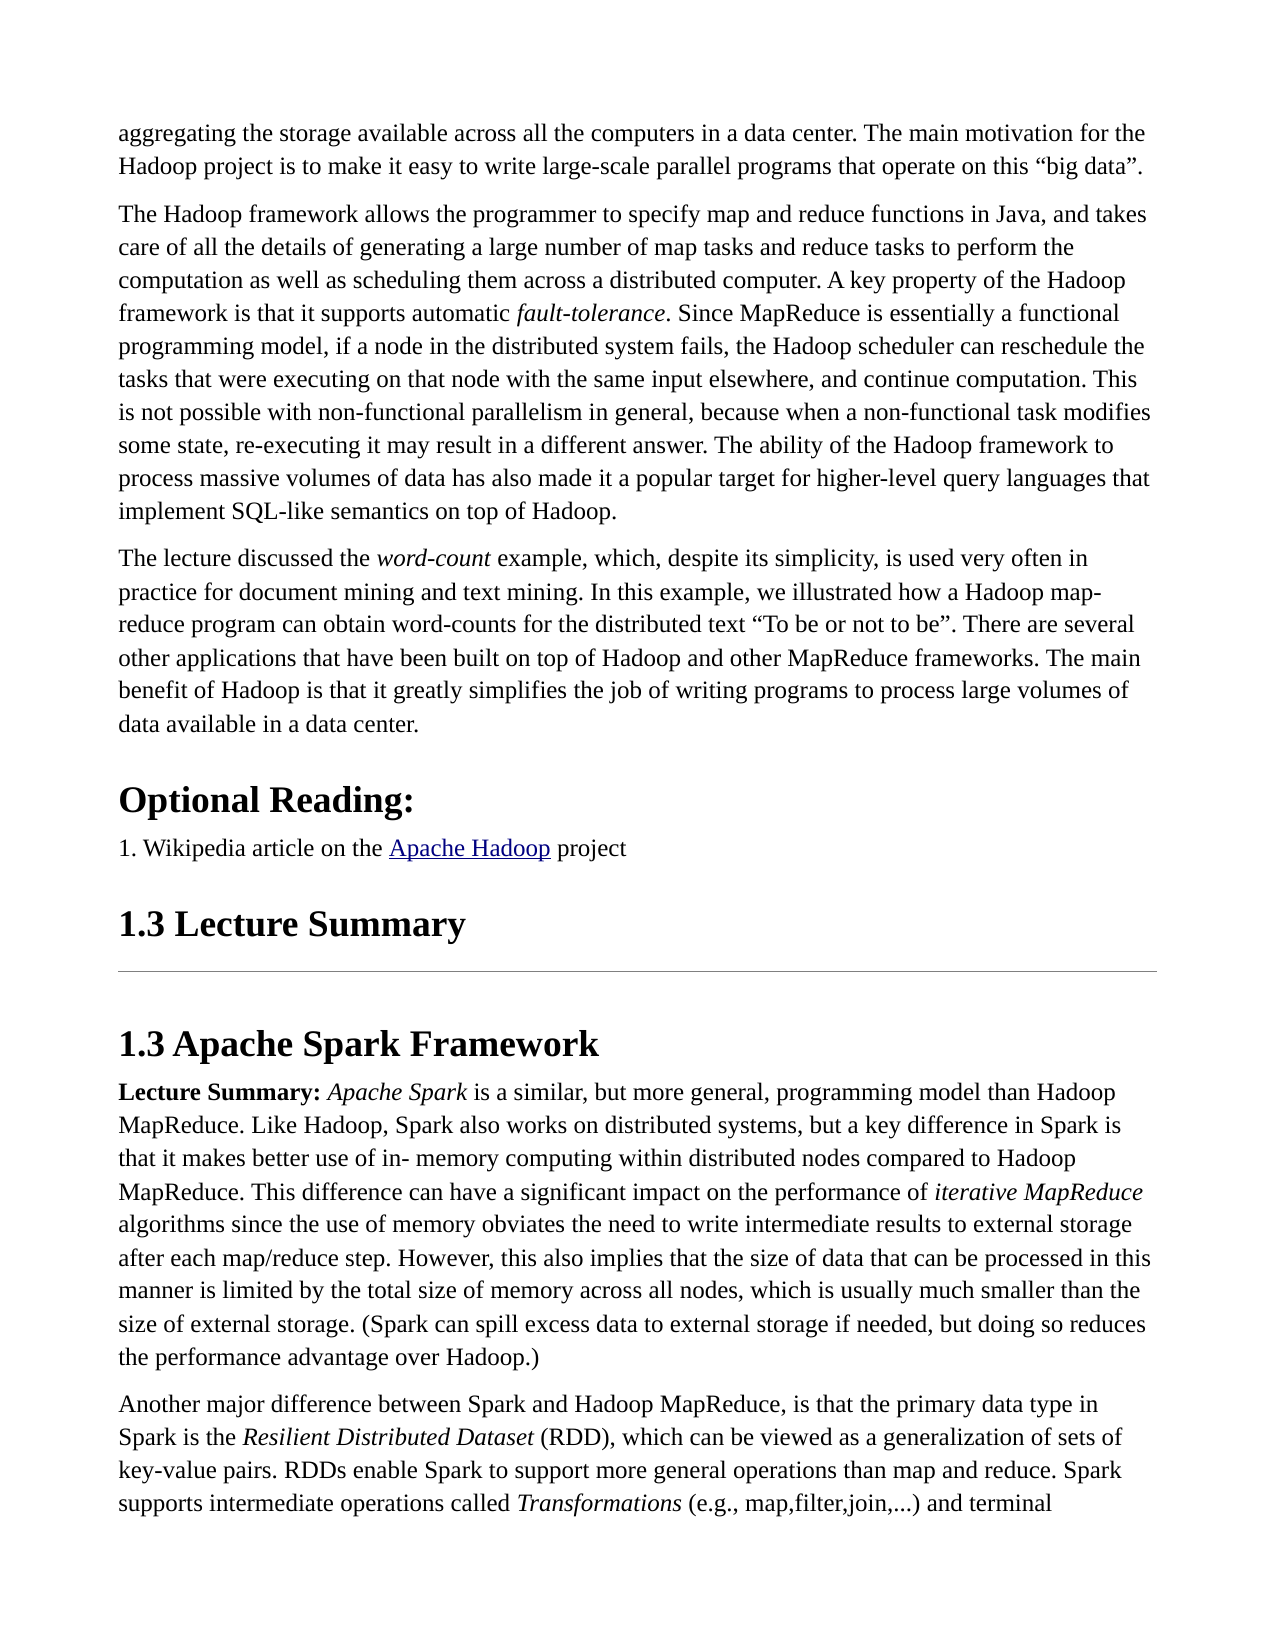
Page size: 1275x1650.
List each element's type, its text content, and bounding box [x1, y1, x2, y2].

subtitle Optional Reading: [118, 777, 1157, 820]
text Another major difference between Spark and Hadoop MapReduce, is that the primary data type in Spark is the Resilient Distributed Dataset (RDD), which can be viewed as a generalization of sets of key-value pairs. RDDs enable Spark to support more general operations than map and reduce. Spark supports intermediate operations called Transformations (e.g., map,filter,join,...) and terminal [118, 1389, 1157, 1517]
text The lecture discussed the word-count example, which, despite its simplicity, is used very often in practice for document mining and text mining. In this example, we illustrated how a Hadoop map-reduce program can obtain word-counts for the distributed text “To be or not to be”. There are several other applications that have been built on top of Hadoop and other MapReduce frameworks. The main benefit of Hadoop is that it greatly simplifies the job of writing programs to process large volumes of data available in a data center. [118, 543, 1157, 737]
text Lecture Summary: Apache Spark is a similar, but more general, programming model than Hadoop MapReduce. Like Hadoop, Spark also works on distributed systems, but a key difference in Spark is that it makes better use of in- memory computing within distributed nodes compared to Hadoop MapReduce. This difference can have a significant impact on the performance of iterative MapReduce algorithms since the use of memory obviates the need to write intermediate results to external storage after each map/reduce step. However, this also implies that the size of data that can be processed in this manner is limited by the total size of memory across all nodes, which is usually much smaller than the size of external storage. (Spark can spill excess data to external storage if needed, but doing so reduces the performance advantage over Hadoop.) [118, 1077, 1157, 1370]
text The Hadoop framework allows the programmer to specify map and reduce functions in Java, and takes care of all the details of generating a large number of map tasks and reduce tasks to perform the computation as well as scheduling them across a distributed computer. A key property of the Hadoop framework is that it supports automatic fault-tolerance. Since MapReduce is essentially a functional programming model, if a node in the distributed system fails, the Hadoop scheduler can reschedule the tasks that were executing on that node with the same input elsewhere, and continue computation. This is not possible with non-functional parallelism in general, because when a non-functional task modifies some state, re-executing it may result in a different answer. The ability of the Hadoop framework to process massive volumes of data has also made it a popular target for higher-level query languages that implement SQL-like semantics on top of Hadoop. [118, 199, 1157, 525]
text 1. Wikipedia article on the Apache Hadoop project [118, 833, 1157, 861]
subtitle 1.3 Lecture Summary [118, 901, 1157, 944]
text aggregating the storage available across all the computers in a data center. The main motivation for the Hadoop project is to make it easy to write large-scale parallel programs that operate on this “big data”. [118, 118, 1157, 180]
subtitle 1.3 Apache Spark Framework [118, 1022, 1157, 1065]
